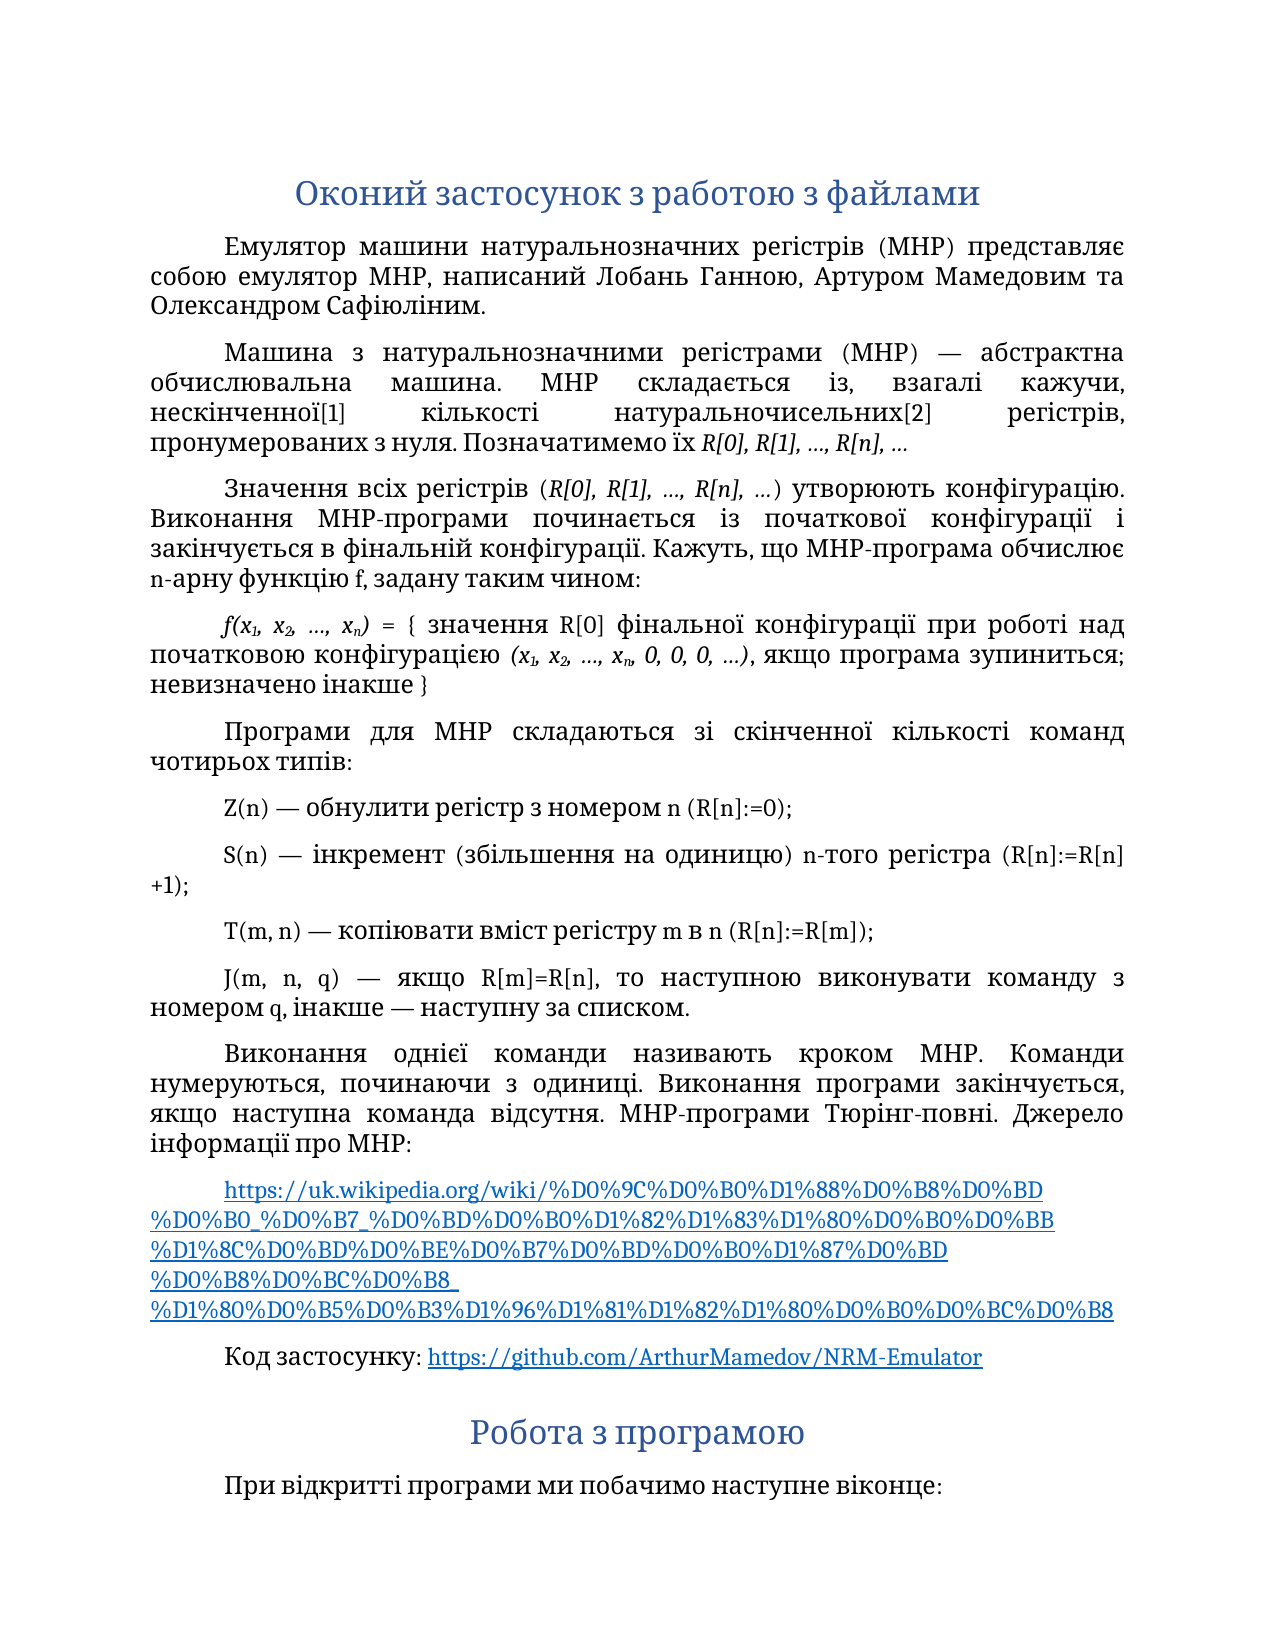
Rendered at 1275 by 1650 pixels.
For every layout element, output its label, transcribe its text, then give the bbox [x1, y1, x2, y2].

subtitle Оконий застосунок з работою з файлами [150, 175, 1125, 213]
text Z(n) — обнулити регістр з номером n (R[n]:=0); [150, 794, 1125, 823]
text Машина з натуральнозначними регістрами (МНР) — абстрактна обчислювальна машина. МНР складається із, взагалі кажучи, нескінченної[1] кількості натуральночисельних[2] регістрів, пронумерованих з нуля. Позначатимемо їх R[0], R[1], …, R[n], … [150, 339, 1125, 457]
subtitle Робота з програмою [150, 1414, 1125, 1452]
text https://uk.wikipedia.org/wiki/%D0%9C%D0%B0%D1%88%D0%B8%D0%BD%D0%B0_%D0%B7_%D0%BD%D0%B0%D1%82%D1%83%D1%80%D0%B0%D0%BB%D1%8C%D0%BD%D0%BE%D0%B7%D0%BD%D0%B0%D1%87%D0%BD%D0%B8%D0%BC%D0%B8_%D1%80%D0%B5%D0%B3%D1%96%D1%81%D1%82%D1%80%D0%B0%D0%BC%D0%B8 [150, 1176, 1125, 1325]
text Код застосунку: https://github.com/ArthurMamedov/NRM-Emulator [150, 1343, 1125, 1371]
text Програми для МНР складаються зі скінченної кількості команд чотирьох типів: [150, 718, 1125, 776]
text Емулятор машини натуральнозначних регістрів (МНР) представляє собою емулятор МНР, написаний Лобань Ганною, Артуром Мамедовим та Олександром Сафіюліним. [150, 232, 1125, 321]
text S(n) — інкремент (збільшення на одиницю) n-того регістра (R[n]:=R[n]+1); [150, 841, 1125, 899]
text Значення всіх регістрів (R[0], R[1], …, R[n], …) утворюють конфігурацію. Виконання МНР-програми починається із початкової конфігурації і закінчується в фінальній конфігурації. Кажуть, що МНР-програма обчислює n-арну функцію f, задану таким чином: [150, 475, 1125, 593]
text f(x1, x2, …, xn) = { значення R[0] фінальної конфігурації при роботі над початковою конфігурацією (x1, x2, …, xn, 0, 0, 0, …), якщо програма зупиниться; невизначено інакше } [150, 611, 1125, 700]
text При відкритті програми ми побачимо наступне віконце: [150, 1472, 1125, 1500]
text T(m, n) — копіювати вміст регістру m в n (R[n]:=R[m]); [150, 917, 1125, 946]
text J(m, n, q) — якщо R[m]=R[n], то наступною виконувати команду з номером q, інакше — наступну за списком. [150, 964, 1125, 1022]
text Виконання однієї команди називають кроком МНР. Команди нумеруються, починаючи з одиниці. Виконання програми закінчується, якщо наступна команда відсутня. МНР-програми Тюрінг-повні. Джерело інформації про МНР: [150, 1040, 1125, 1159]
